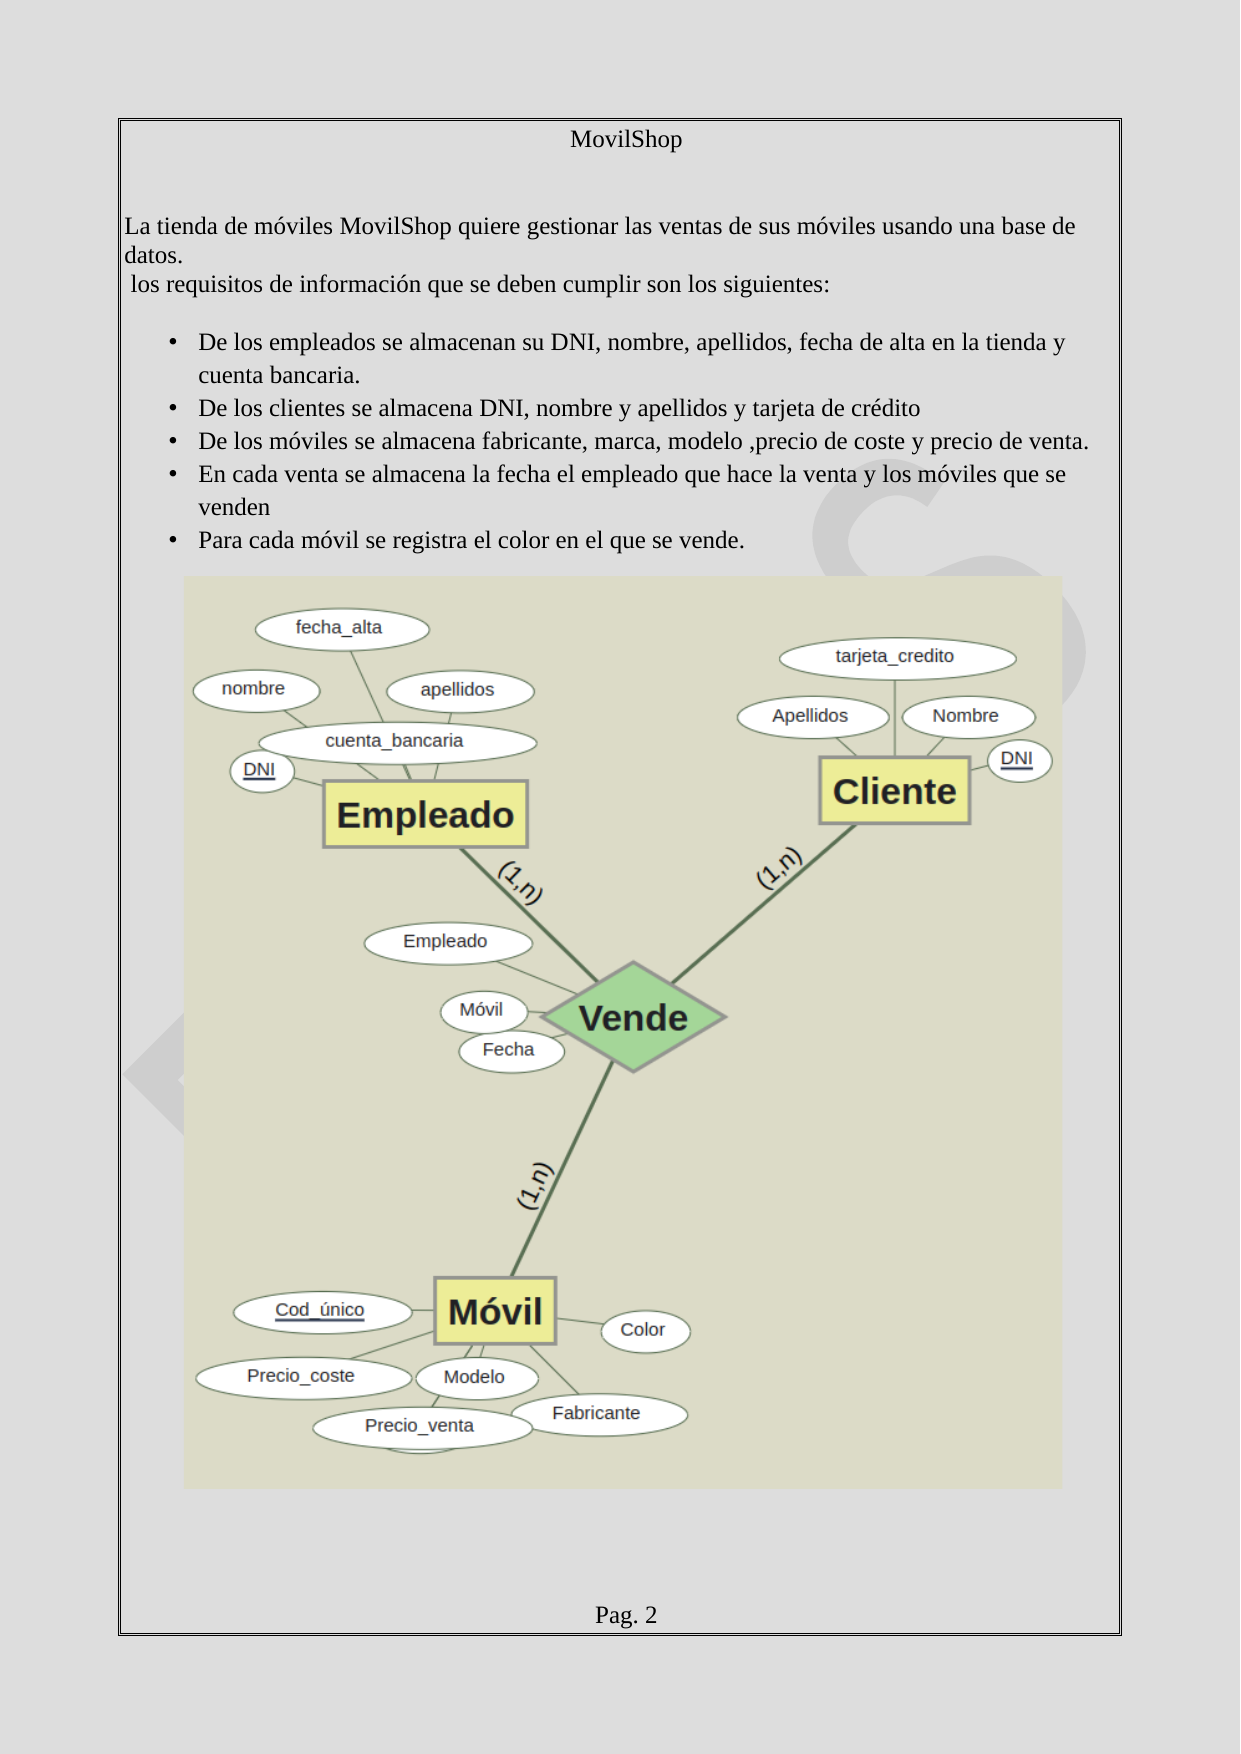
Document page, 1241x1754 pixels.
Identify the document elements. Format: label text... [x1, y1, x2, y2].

picture [183, 576, 1063, 1489]
list Para cada móvil se registra el color en el que se vende. [168, 525, 814, 554]
text los requisitos de información que se deben cumplir son los siguientes: [124, 269, 1116, 297]
list En cada venta se almacena la fecha el empleado que hace la venta y los móviles que se venden [857, 459, 1116, 521]
text La tienda de móviles MovilShop quiere gestionar las ventas de sus móviles usando una base de datos. [124, 211, 1116, 269]
list De los clientes se almacena DNI, nombre y apellidos y tarjeta de crédito [168, 393, 1116, 422]
list [849, 525, 1116, 554]
list De los móviles se almacena fabricante, marca, modelo ,precio de coste y precio de venta. [168, 426, 1116, 455]
list De los empleados se almacenan su DNI, nombre, apellidos, fecha de alta en la tienda y cuenta bancaria. [168, 327, 1116, 389]
list En cada venta se almacena la fecha el empleado que hace la venta y los móviles que se venden [168, 459, 877, 521]
